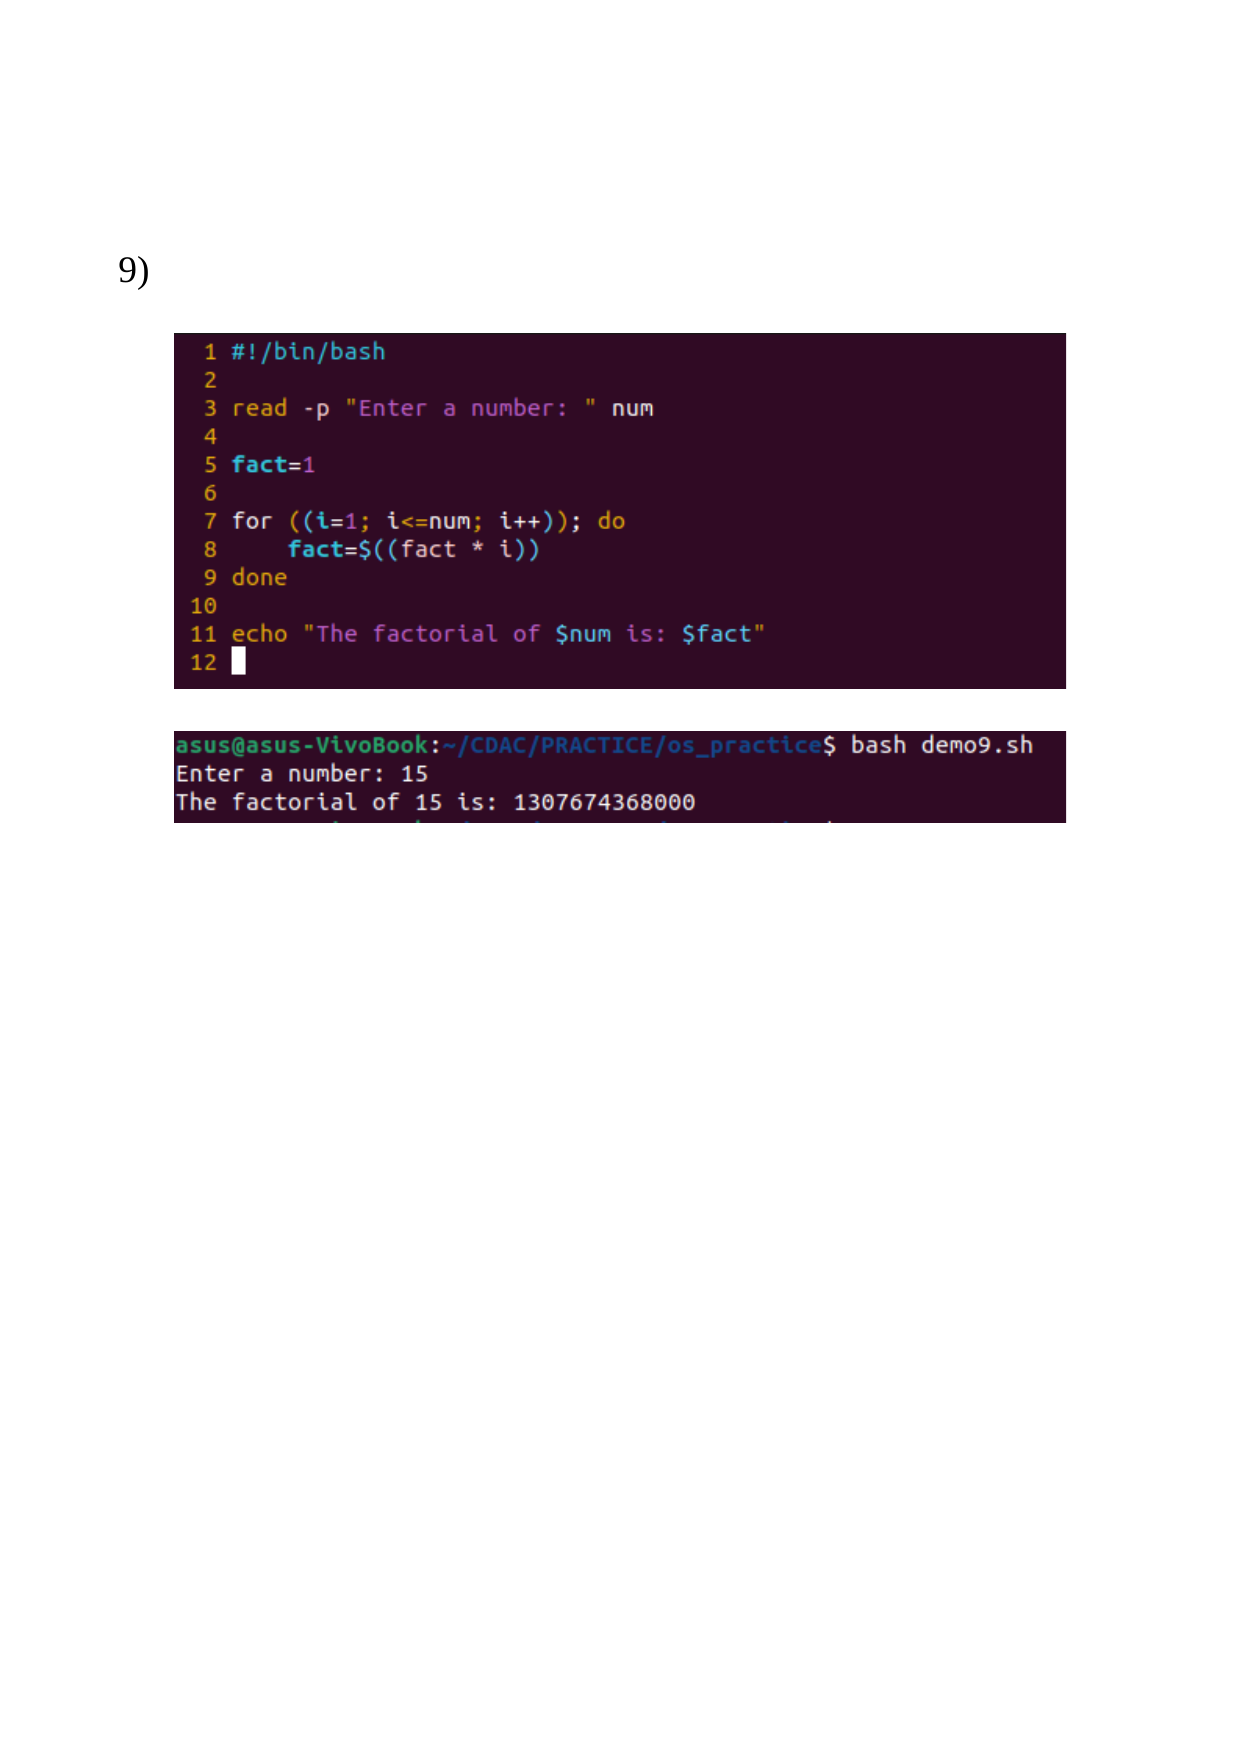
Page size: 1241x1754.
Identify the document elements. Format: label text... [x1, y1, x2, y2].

picture [174, 333, 1067, 689]
picture [174, 731, 1067, 823]
text 9) [118, 247, 1122, 291]
